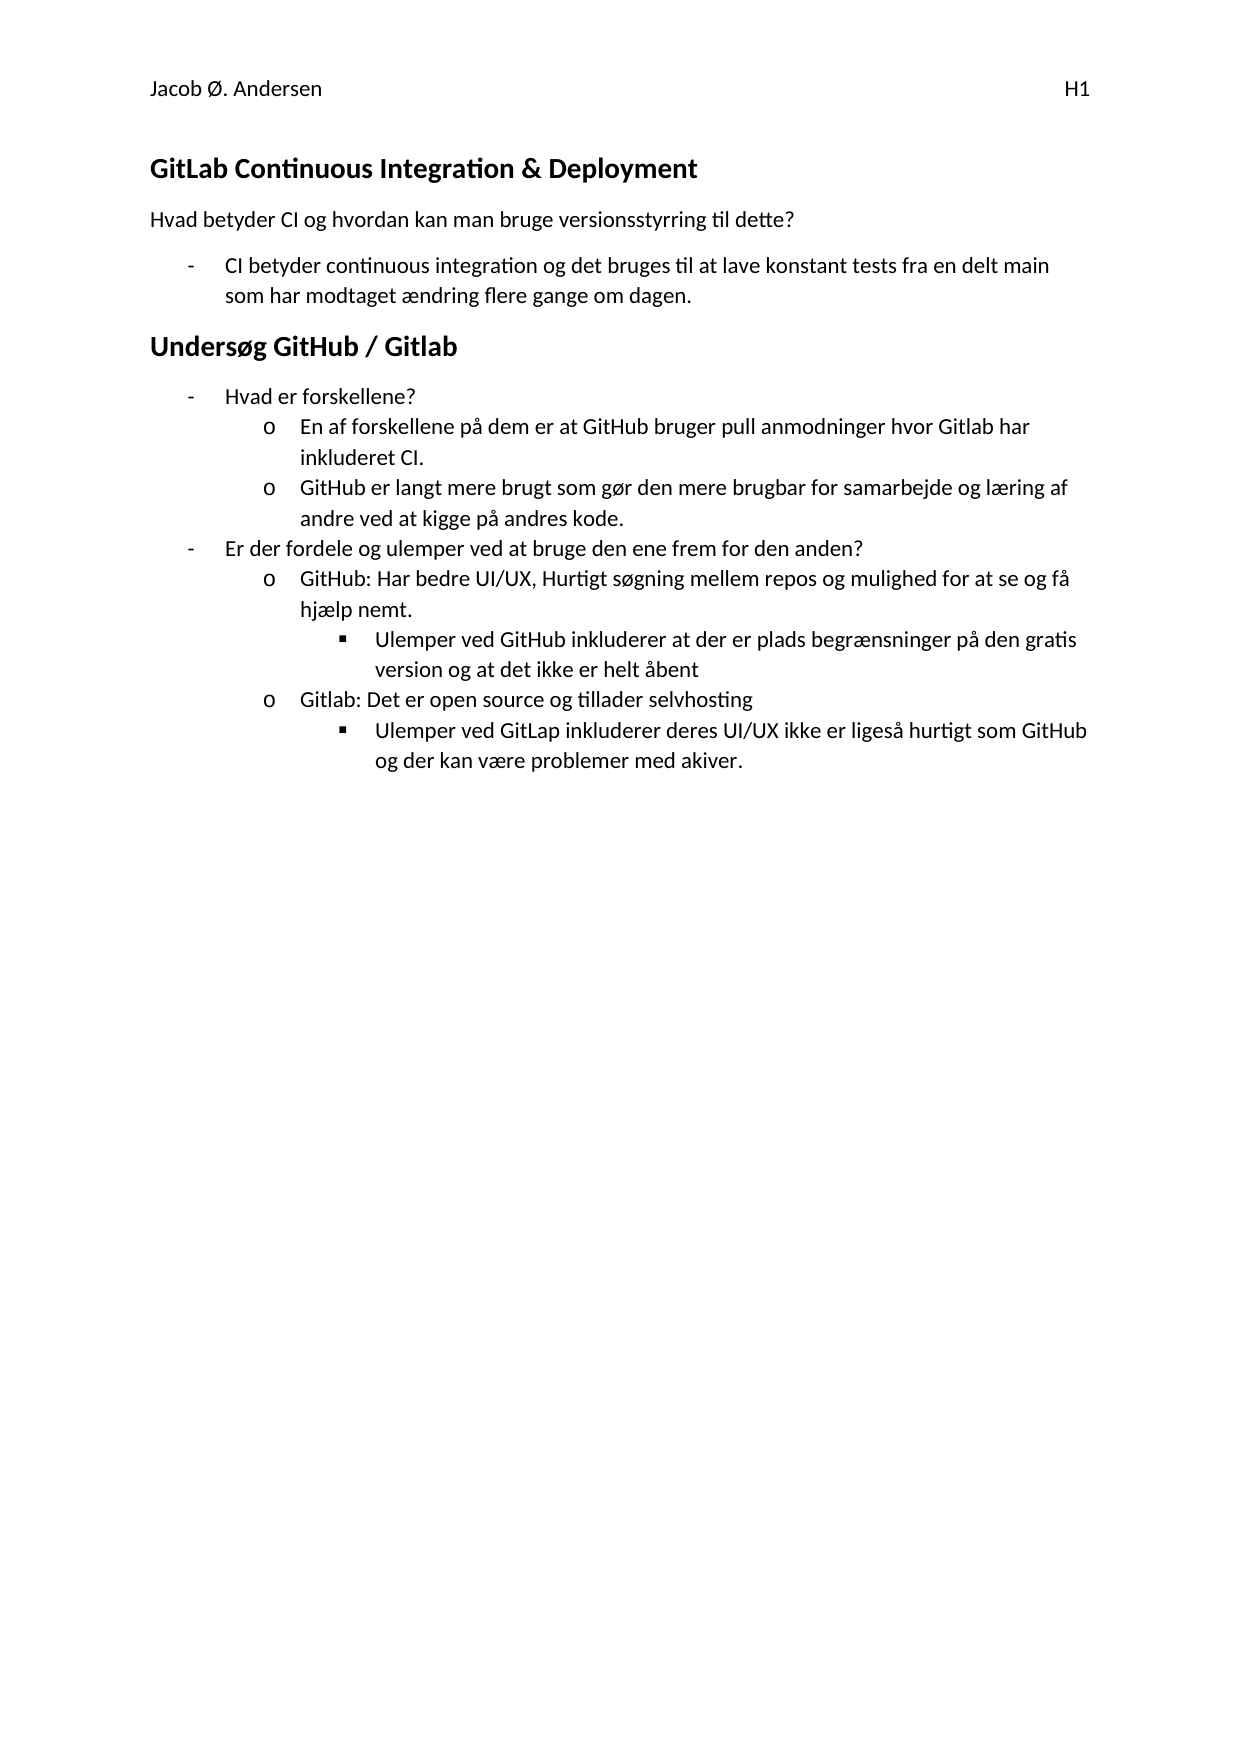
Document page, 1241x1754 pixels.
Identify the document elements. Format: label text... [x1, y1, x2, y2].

list GitHub er langt mere brugt som gør den mere brugbar for samarbejde og læring af andre ved at kigge på andres kode. [262, 473, 1090, 532]
text Hvad betyder CI og hvordan kan man bruge versionsstyrring til dette? [150, 205, 1090, 233]
list Gitlab: Det er open source og tillader selvhosting [262, 685, 1090, 714]
list CI betyder continuous integration og det bruges til at lave konstant tests fra en delt main som har modtaget ændring flere gange om dagen. [187, 251, 1090, 309]
list Hvad er forskellene? [187, 382, 1090, 410]
list Er der fordele og ulemper ved at bruge den ene frem for den anden? [187, 534, 1090, 562]
text Undersøg GitHub / Gitlab [150, 328, 1090, 363]
text GitLab Continuous Integration & Deployment [150, 150, 1090, 186]
list Ulemper ved GitHub inkluderer at der er plads begrænsninger på den gratis version og at det ikke er helt åbent [337, 625, 1090, 683]
list En af forskellene på dem er at GitHub bruger pull anmodninger hvor Gitlab har inkluderet CI. [262, 412, 1090, 471]
list Ulemper ved GitLap inkluderer deres UI/UX ikke er ligeså hurtigt som GitHub og der kan være problemer med akiver. [337, 716, 1090, 774]
list GitHub: Har bedre UI/UX, Hurtigt søgning mellem repos og mulighed for at se og få hjælp nemt. [262, 564, 1090, 623]
